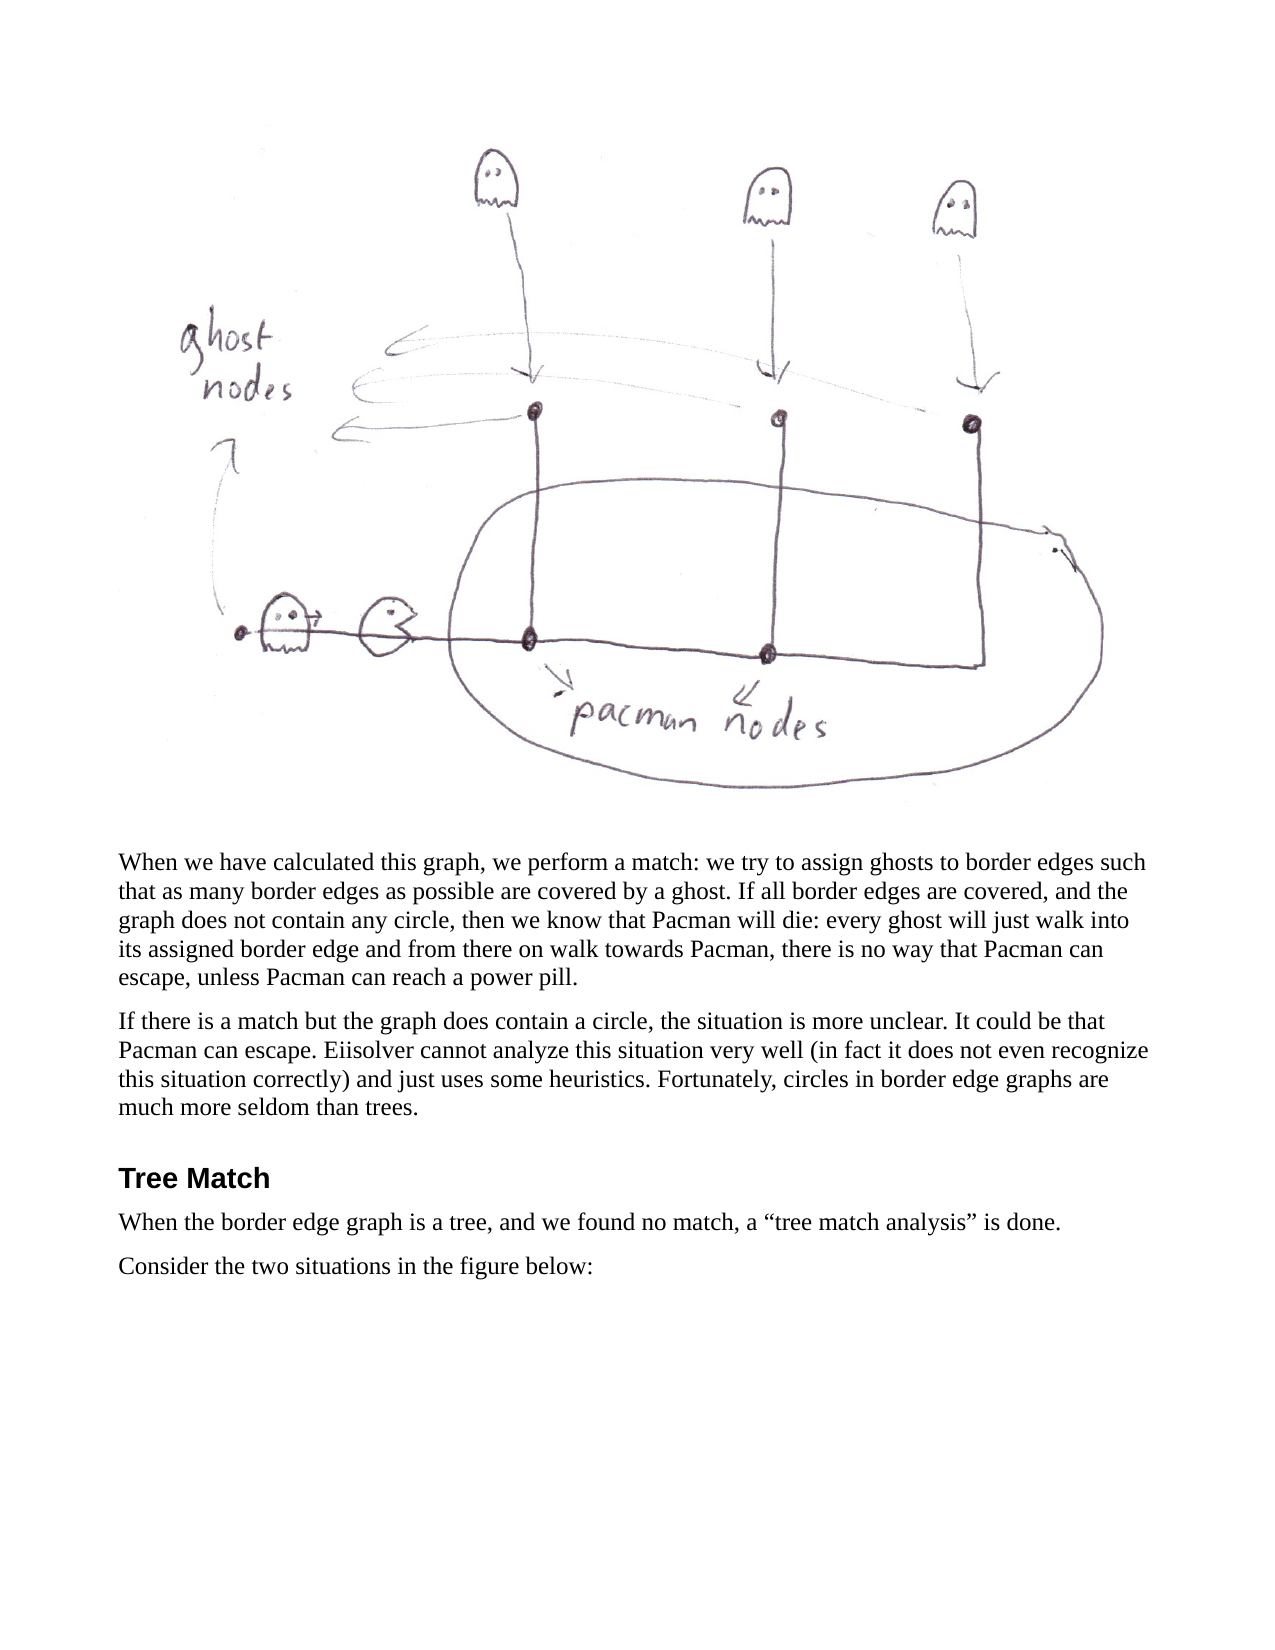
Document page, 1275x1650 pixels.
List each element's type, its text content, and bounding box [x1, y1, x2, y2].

text Consider the two situations in the figure below: [118, 1251, 1157, 1280]
text If there is a match but the graph does contain a circle, the situation is more unclear. It could be that Pacman can escape. Eiisolver cannot analyze this situation very well (in fact it does not even recognize this situation correctly) and just uses some heuristics. Fortunately, circles in border edge graphs are much more seldom than trees. [118, 1006, 1157, 1121]
picture [118, 118, 1157, 804]
subtitle Tree Match [118, 1161, 1157, 1195]
text When the border edge graph is a tree, and we found no match, a “tree match analysis” is done. [118, 1207, 1157, 1236]
text When we have calculated this graph, we perform a match: we try to assign ghosts to border edges such that as many border edges as possible are covered by a ghost. If all border edges are covered, and the graph does not contain any circle, then we know that Pacman will die: every ghost will just walk into its assigned border edge and from there on walk towards Pacman, there is no way that Pacman can escape, unless Pacman can reach a power pill. [118, 847, 1157, 991]
